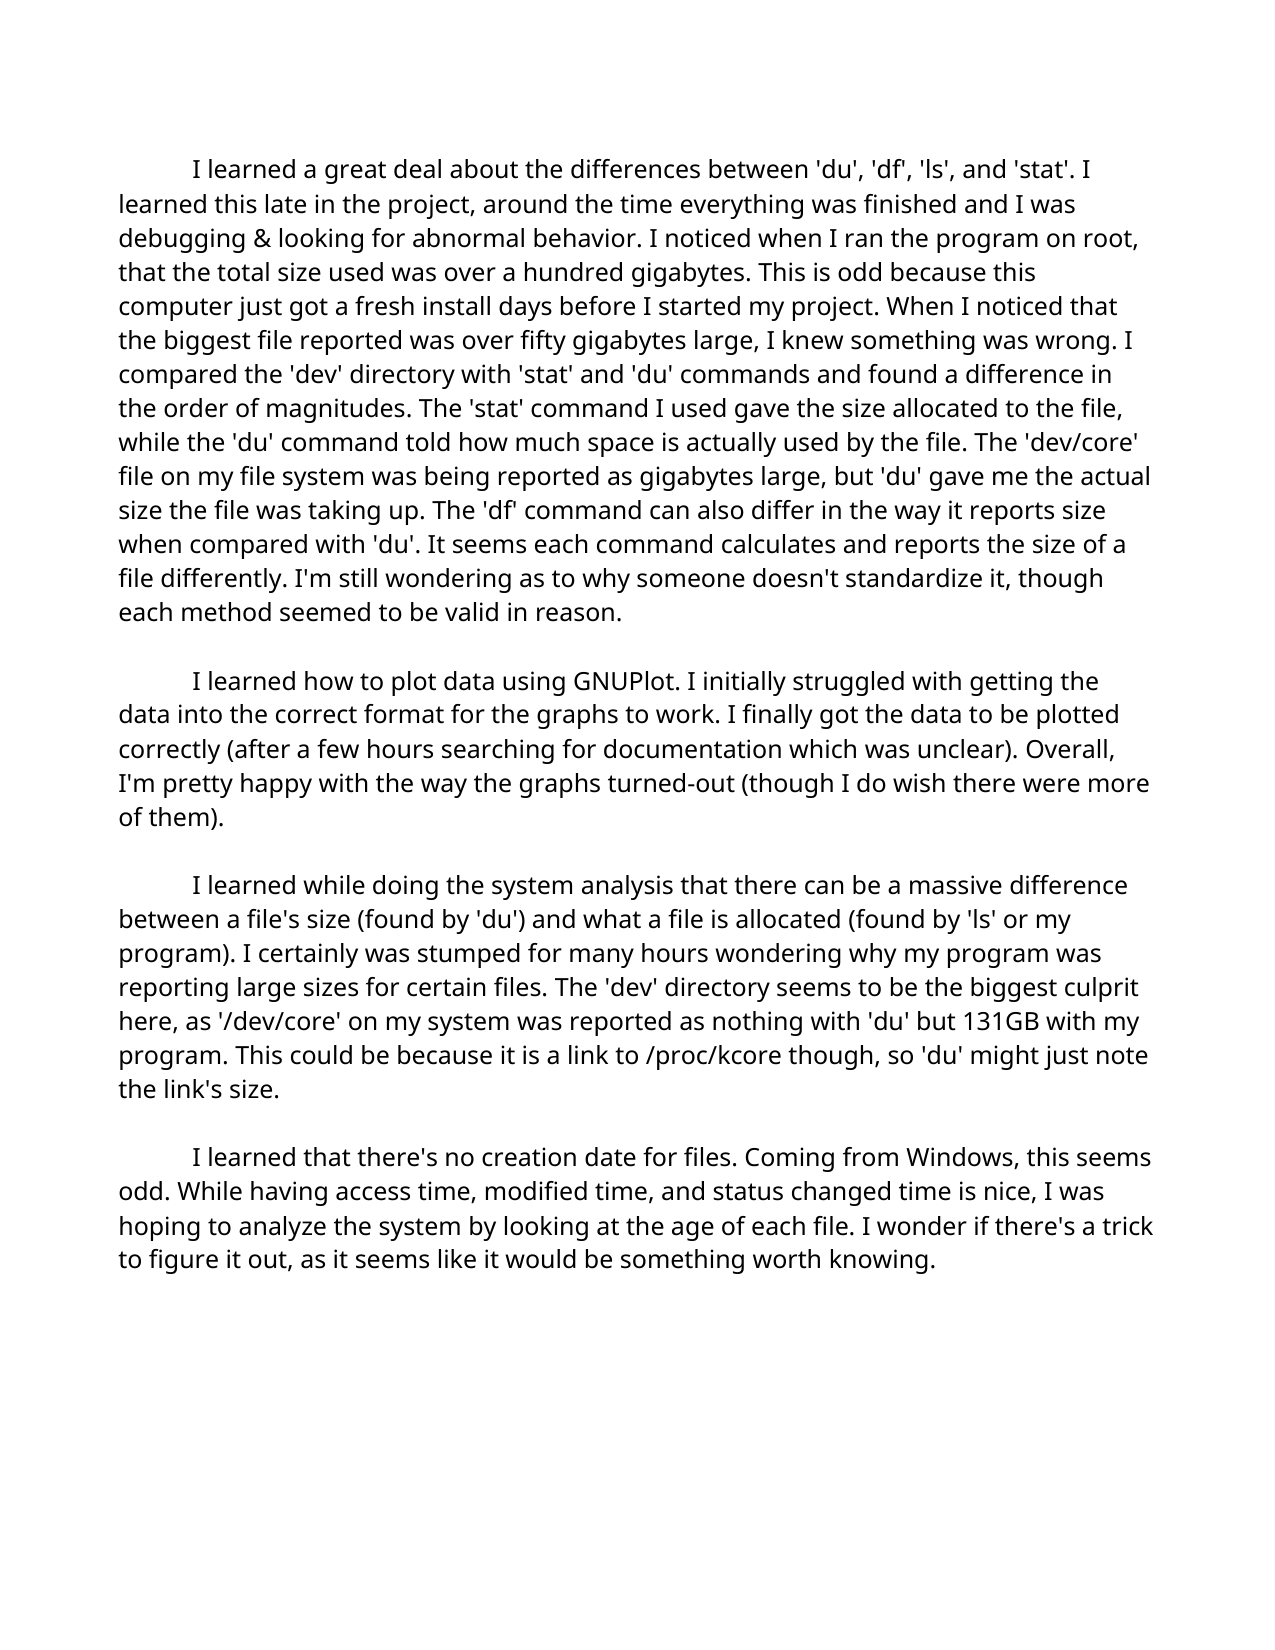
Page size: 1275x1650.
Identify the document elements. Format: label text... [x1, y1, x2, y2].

text I learned a great deal about the differences between 'du', 'df', 'ls', and 'stat'. I learned this late in the project, around the time everything was finished and I was debugging & looking for abnormal behavior. I noticed when I ran the program on root, that the total size used was over a hundred gigabytes. This is odd because this computer just got a fresh install days before I started my project. When I noticed that the biggest file reported was over fifty gigabytes large, I knew something was wrong. I compared the 'dev' directory with 'stat' and 'du' commands and found a difference in the order of magnitudes. The 'stat' command I used gave the size allocated to the file, while the 'du' command told how much space is actually used by the file. The 'dev/core' file on my file system was being reported as gigabytes large, but 'du' gave me the actual size the file was taking up. The 'df' command can also differ in the way it reports size when compared with 'du'. It seems each command calculates and reports the size of a file differently. I'm still wondering as to why someone doesn't standardize it, though each method seemed to be valid in reason. [118, 152, 1157, 629]
text I learned that there's no creation date for files. Coming from Windows, this seems odd. While having access time, modified time, and status changed time is nice, I was hoping to analyze the system by looking at the age of each file. I wonder if there's a trick to figure it out, as it seems like it would be something worth knowing. [118, 1140, 1157, 1276]
text I learned while doing the system analysis that there can be a massive difference between a file's size (found by 'du') and what a file is allocated (found by 'ls' or my program). I certainly was stumped for many hours wondering why my program was reporting large sizes for certain files. The 'dev' directory seems to be the biggest culprit here, as '/dev/core' on my system was reported as nothing with 'du' but 131GB with my program. This could be because it is a link to /proc/kcore though, so 'du' might just note the link's size. [118, 867, 1157, 1106]
text I learned how to plot data using GNUPlot. I initially struggled with getting the data into the correct format for the graphs to work. I finally got the data to be plotted correctly (after a few hours searching for documentation which was unclear). Overall, I'm pretty happy with the way the graphs turned-out (though I do wish there were more of them). [118, 663, 1157, 833]
